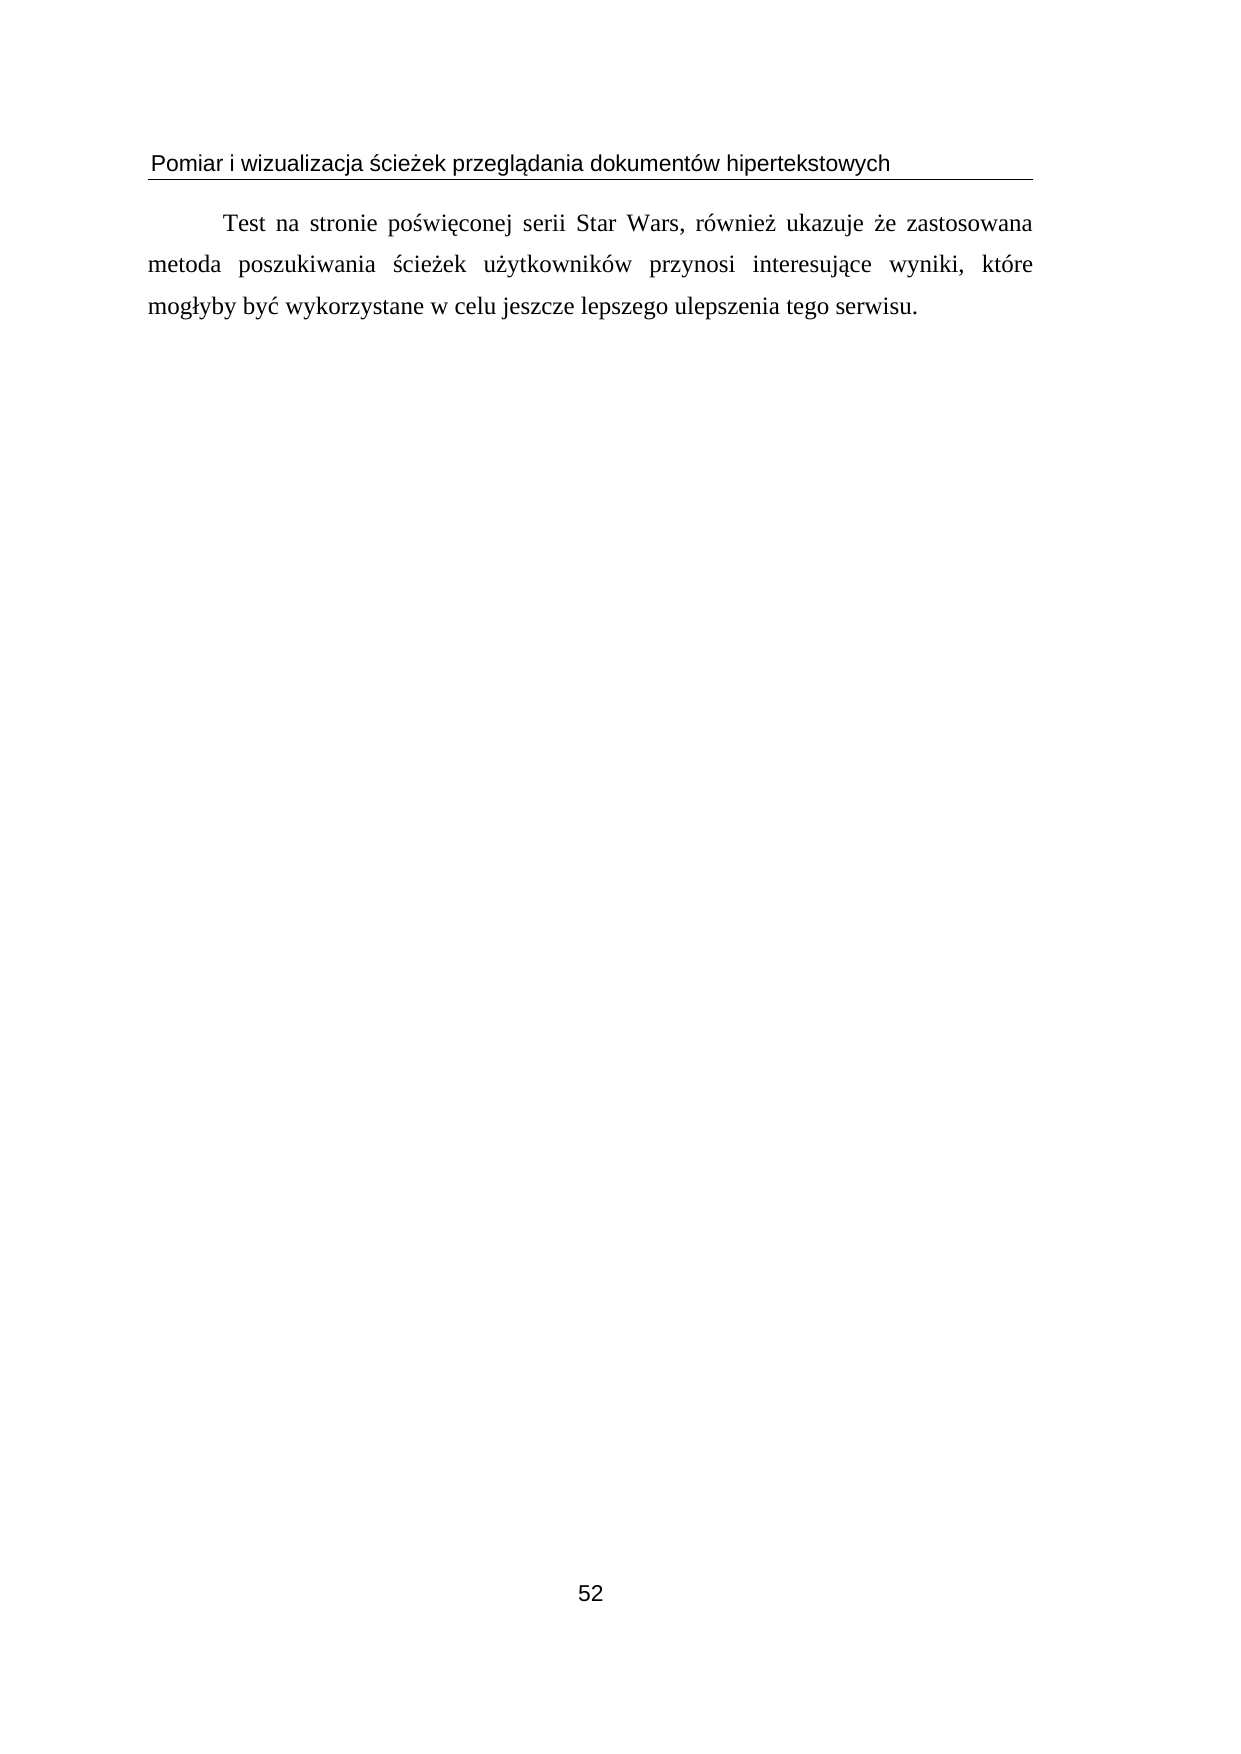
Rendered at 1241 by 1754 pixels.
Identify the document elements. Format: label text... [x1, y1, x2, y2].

text Test na stronie poświęconej serii Star Wars, również ukazuje że zastosowana metoda poszukiwania ścieżek użytkowników przynosi interesujące wyniki, które mogłyby być wykorzystane w celu jeszcze lepszego ulepszenia tego serwisu. [148, 209, 1033, 319]
